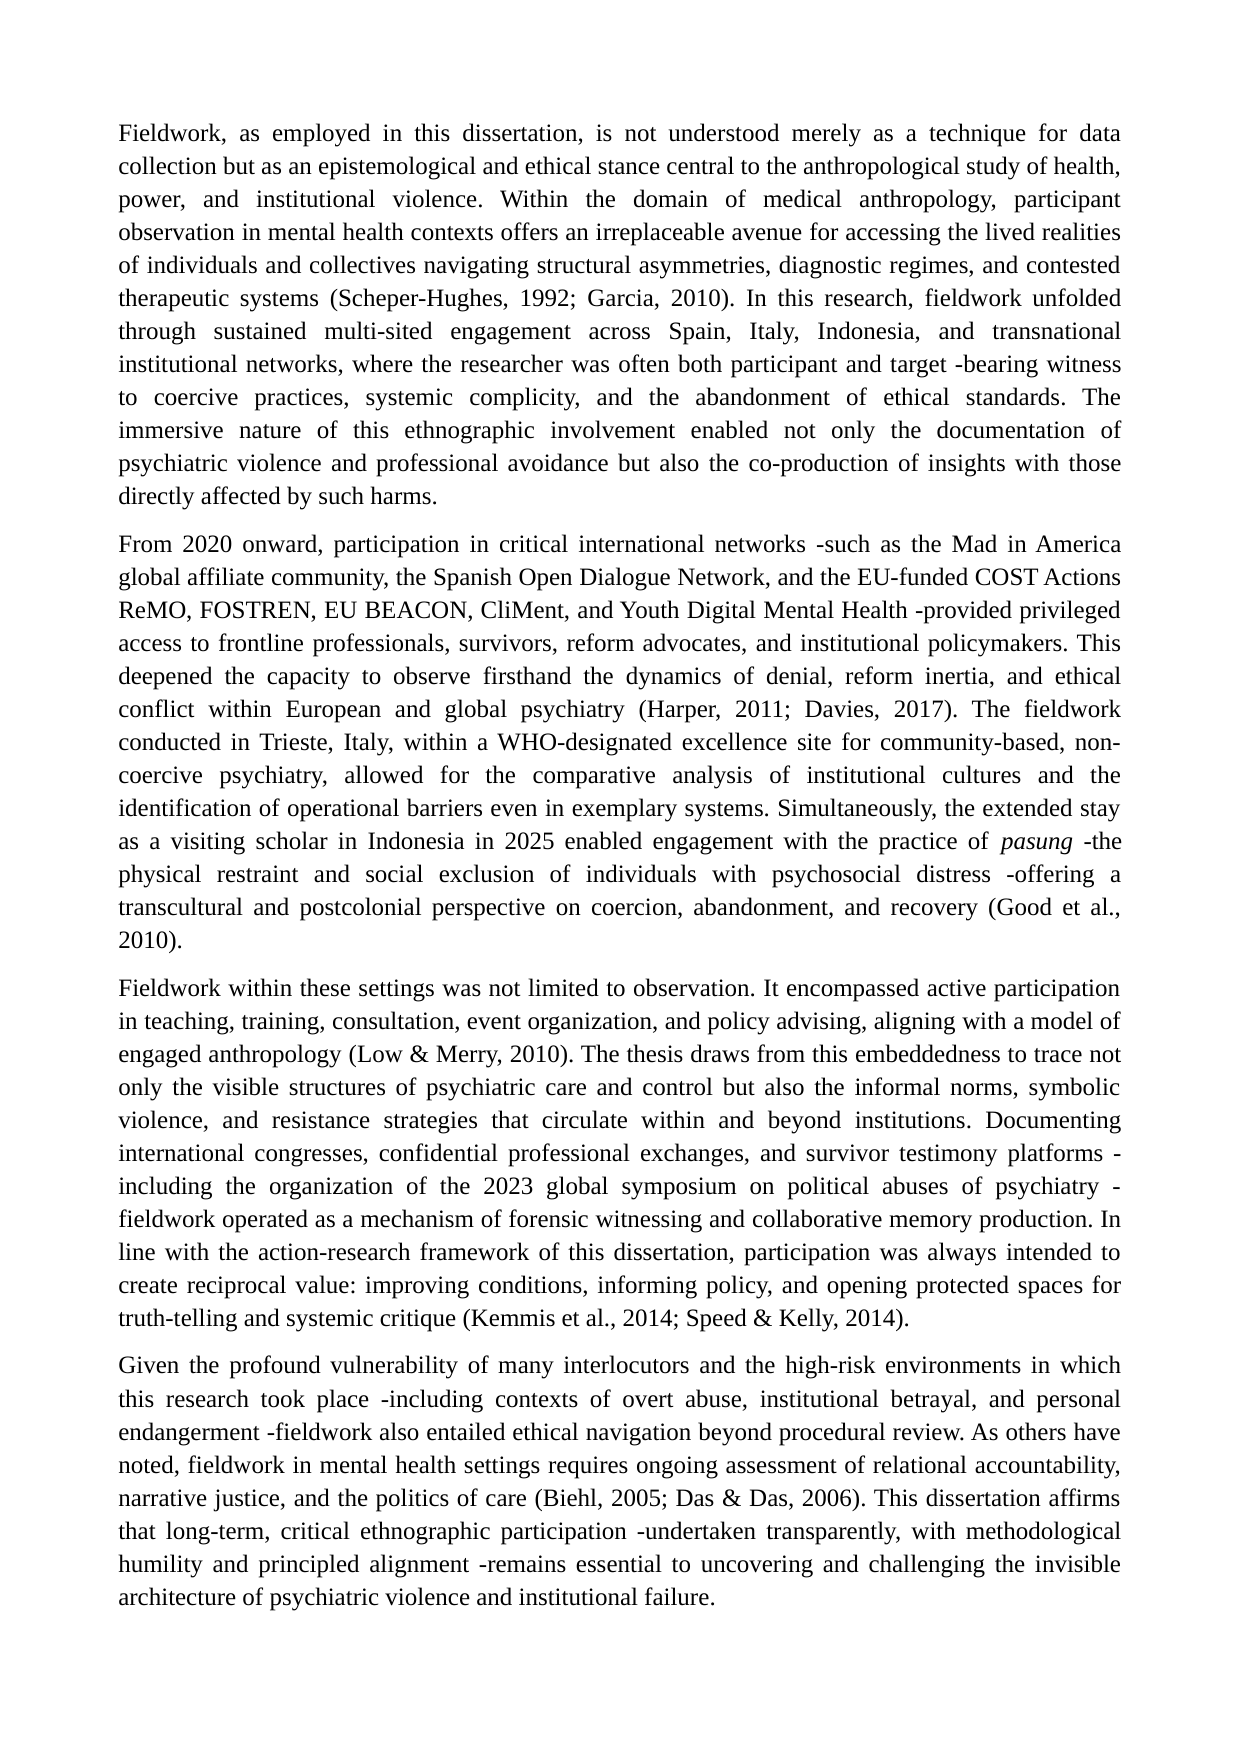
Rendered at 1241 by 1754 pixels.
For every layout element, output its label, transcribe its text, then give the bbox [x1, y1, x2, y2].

text Given the profound vulnerability of many interlocutors and the high-risk environments in which this research took place -including contexts of overt abuse, institutional betrayal, and personal endangerment -fieldwork also entailed ethical navigation beyond procedural review. As others have noted, fieldwork in mental health settings requires ongoing assessment of relational accountability, narrative justice, and the politics of care (Biehl, 2005; Das & Das, 2006). This dissertation affirms that long-term, critical ethnographic participation -undertaken transparently, with methodological humility and principled alignment -remains essential to uncovering and challenging the invisible architecture of psychiatric violence and institutional failure. [118, 1351, 1122, 1611]
text Fieldwork, as employed in this dissertation, is not understood merely as a technique for data collection but as an epistemological and ethical stance central to the anthropological study of health, power, and institutional violence. Within the domain of medical anthropology, participant observation in mental health contexts offers an irreplaceable avenue for accessing the lived realities of individuals and collectives navigating structural asymmetries, diagnostic regimes, and contested therapeutic systems (Scheper-Hughes, 1992; Garcia, 2010). In this research, fieldwork unfolded through sustained multi-sited engagement across Spain, Italy, Indonesia, and transnational institutional networks, where the researcher was often both participant and target -bearing witness to coercive practices, systemic complicity, and the abandonment of ethical standards. The immersive nature of this ethnographic involvement enabled not only the documentation of psychiatric violence and professional avoidance but also the co-production of insights with those directly affected by such harms. [118, 118, 1122, 510]
text From 2020 onward, participation in critical international networks -such as the Mad in America global affiliate community, the Spanish Open Dialogue Network, and the EU-funded COST Actions ReMO, FOSTREN, EU BEACON, CliMent, and Youth Digital Mental Health -provided privileged access to frontline professionals, survivors, reform advocates, and institutional policymakers. This deepened the capacity to observe firsthand the dynamics of denial, reform inertia, and ethical conflict within European and global psychiatry (Harper, 2011; Davies, 2017). The fieldwork conducted in Trieste, Italy, within a WHO-designated excellence site for community-based, non-coercive psychiatry, allowed for the comparative analysis of institutional cultures and the identification of operational barriers even in exemplary systems. Simultaneously, the extended stay as a visiting scholar in Indonesia in 2025 enabled engagement with the practice of pasung -the physical restraint and social exclusion of individuals with psychosocial distress -offering a transcultural and postcolonial perspective on coercion, abandonment, and recovery (Good et al., 2010). [118, 529, 1122, 954]
text Fieldwork within these settings was not limited to observation. It encompassed active participation in teaching, training, consultation, event organization, and policy advising, aligning with a model of engaged anthropology (Low & Merry, 2010). The thesis draws from this embeddedness to trace not only the visible structures of psychiatric care and control but also the informal norms, symbolic violence, and resistance strategies that circulate within and beyond institutions. Documenting international congresses, confidential professional exchanges, and survivor testimony platforms -including the organization of the 2023 global symposium on political abuses of psychiatry -fieldwork operated as a mechanism of forensic witnessing and collaborative memory production. In line with the action-research framework of this dissertation, participation was always intended to create reciprocal value: improving conditions, informing policy, and opening protected spaces for truth-telling and systemic critique (Kemmis et al., 2014; Speed & Kelly, 2014). [118, 973, 1122, 1332]
